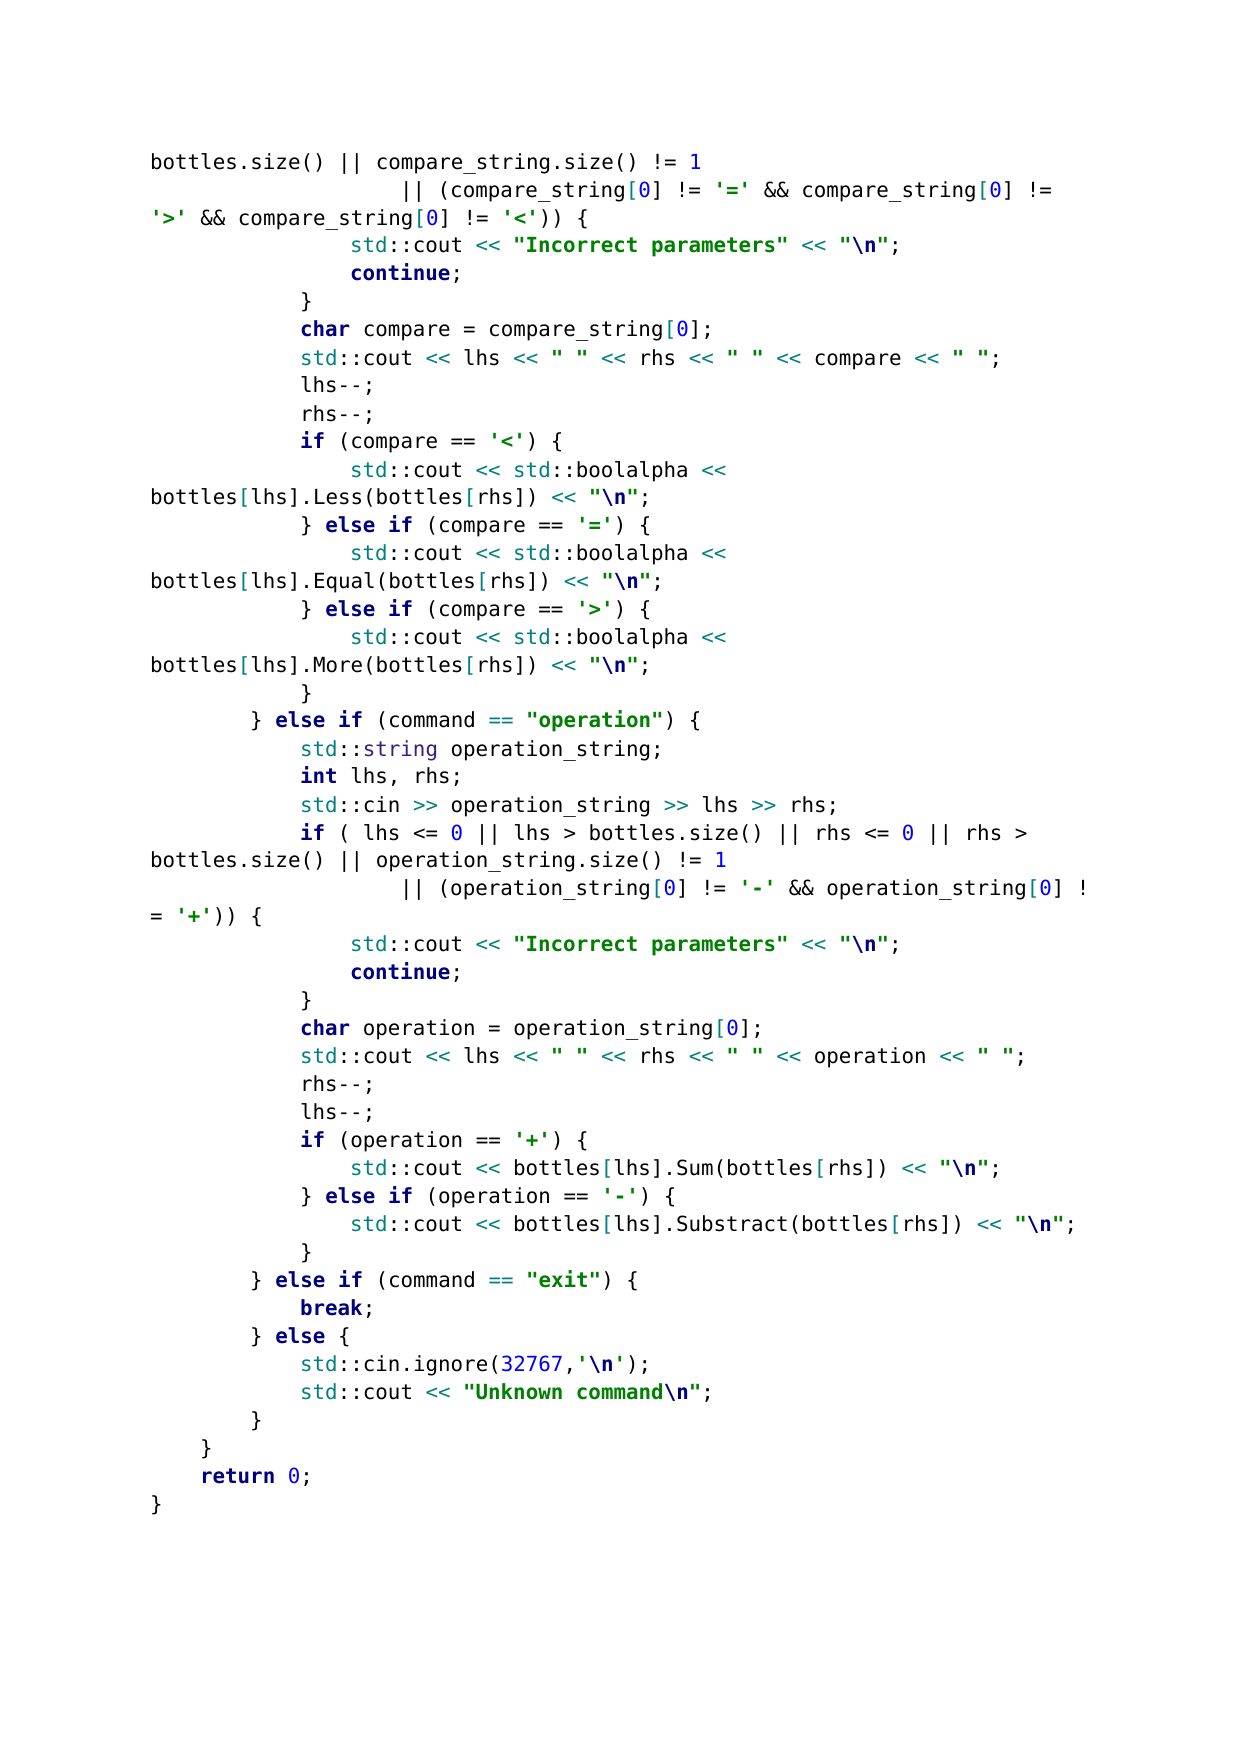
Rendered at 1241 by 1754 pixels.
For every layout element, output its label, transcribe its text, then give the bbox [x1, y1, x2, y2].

text if (compare == '<') { [150, 429, 1090, 454]
text } else if (command == "exit") { [150, 1268, 1090, 1292]
text continue; [150, 261, 1090, 286]
text std::cout << "Incorrect parameters" << "\n"; [150, 233, 1090, 258]
text } [150, 1408, 1090, 1432]
text lhs--; [150, 1100, 1090, 1124]
text char operation = operation_string[0]; [150, 1016, 1090, 1040]
text std::cout << "Unknown command\n"; [150, 1380, 1090, 1404]
text std::cout << "Incorrect parameters" << "\n"; [150, 932, 1090, 956]
text } else { [150, 1324, 1090, 1348]
text std::cout << std::boolalpha << bottles[lhs].Equal(bottles[rhs]) << "\n"; [150, 541, 1090, 593]
text rhs--; [150, 402, 1090, 426]
text std::cout << std::boolalpha << bottles[lhs].More(bottles[rhs]) << "\n"; [150, 625, 1090, 677]
text if ( lhs <= 0 || lhs > bottles.size() || rhs <= 0 || rhs > bottles.size() || operation_string.size() != 1 [150, 821, 1090, 873]
text } [150, 1436, 1090, 1461]
text std::cout << bottles[lhs].Sum(bottles[rhs]) << "\n"; [150, 1156, 1090, 1180]
text } [150, 1240, 1090, 1264]
text } [150, 289, 1090, 314]
text } [150, 1492, 1090, 1517]
text std::cin.ignore(32767,'\n'); [150, 1352, 1090, 1376]
text || (operation_string[0] != '-' && operation_string[0] != '+')) { [150, 876, 1090, 928]
text continue; [150, 960, 1090, 984]
text } else if (compare == '>') { [150, 597, 1090, 621]
text std::string operation_string; [150, 737, 1090, 761]
text int lhs, rhs; [150, 764, 1090, 789]
text if (operation == '+') { [150, 1128, 1090, 1152]
text } [150, 988, 1090, 1012]
text break; [150, 1296, 1090, 1320]
text lhs--; [150, 373, 1090, 398]
text } else if (operation == '-') { [150, 1184, 1090, 1208]
text rhs--; [150, 1072, 1090, 1096]
text std::cout << lhs << " " << rhs << " " << operation << " "; [150, 1044, 1090, 1068]
text } else if (command == "operation") { [150, 708, 1090, 733]
text return 0; [150, 1464, 1090, 1488]
text std::cout << std::boolalpha << bottles[lhs].Less(bottles[rhs]) << "\n"; [150, 458, 1090, 510]
text || (compare_string[0] != '=' && compare_string[0] != '>' && compare_string[0] != '<')) { [150, 178, 1090, 230]
text bottles.size() || compare_string.size() != 1 [150, 150, 1090, 174]
text } else if (compare == '=') { [150, 513, 1090, 537]
text } [150, 681, 1090, 705]
text std::cin >> operation_string >> lhs >> rhs; [150, 793, 1090, 817]
text std::cout << bottles[lhs].Substract(bottles[rhs]) << "\n"; [150, 1212, 1090, 1236]
text char compare = compare_string[0]; [150, 317, 1090, 342]
text std::cout << lhs << " " << rhs << " " << compare << " "; [150, 346, 1090, 370]
